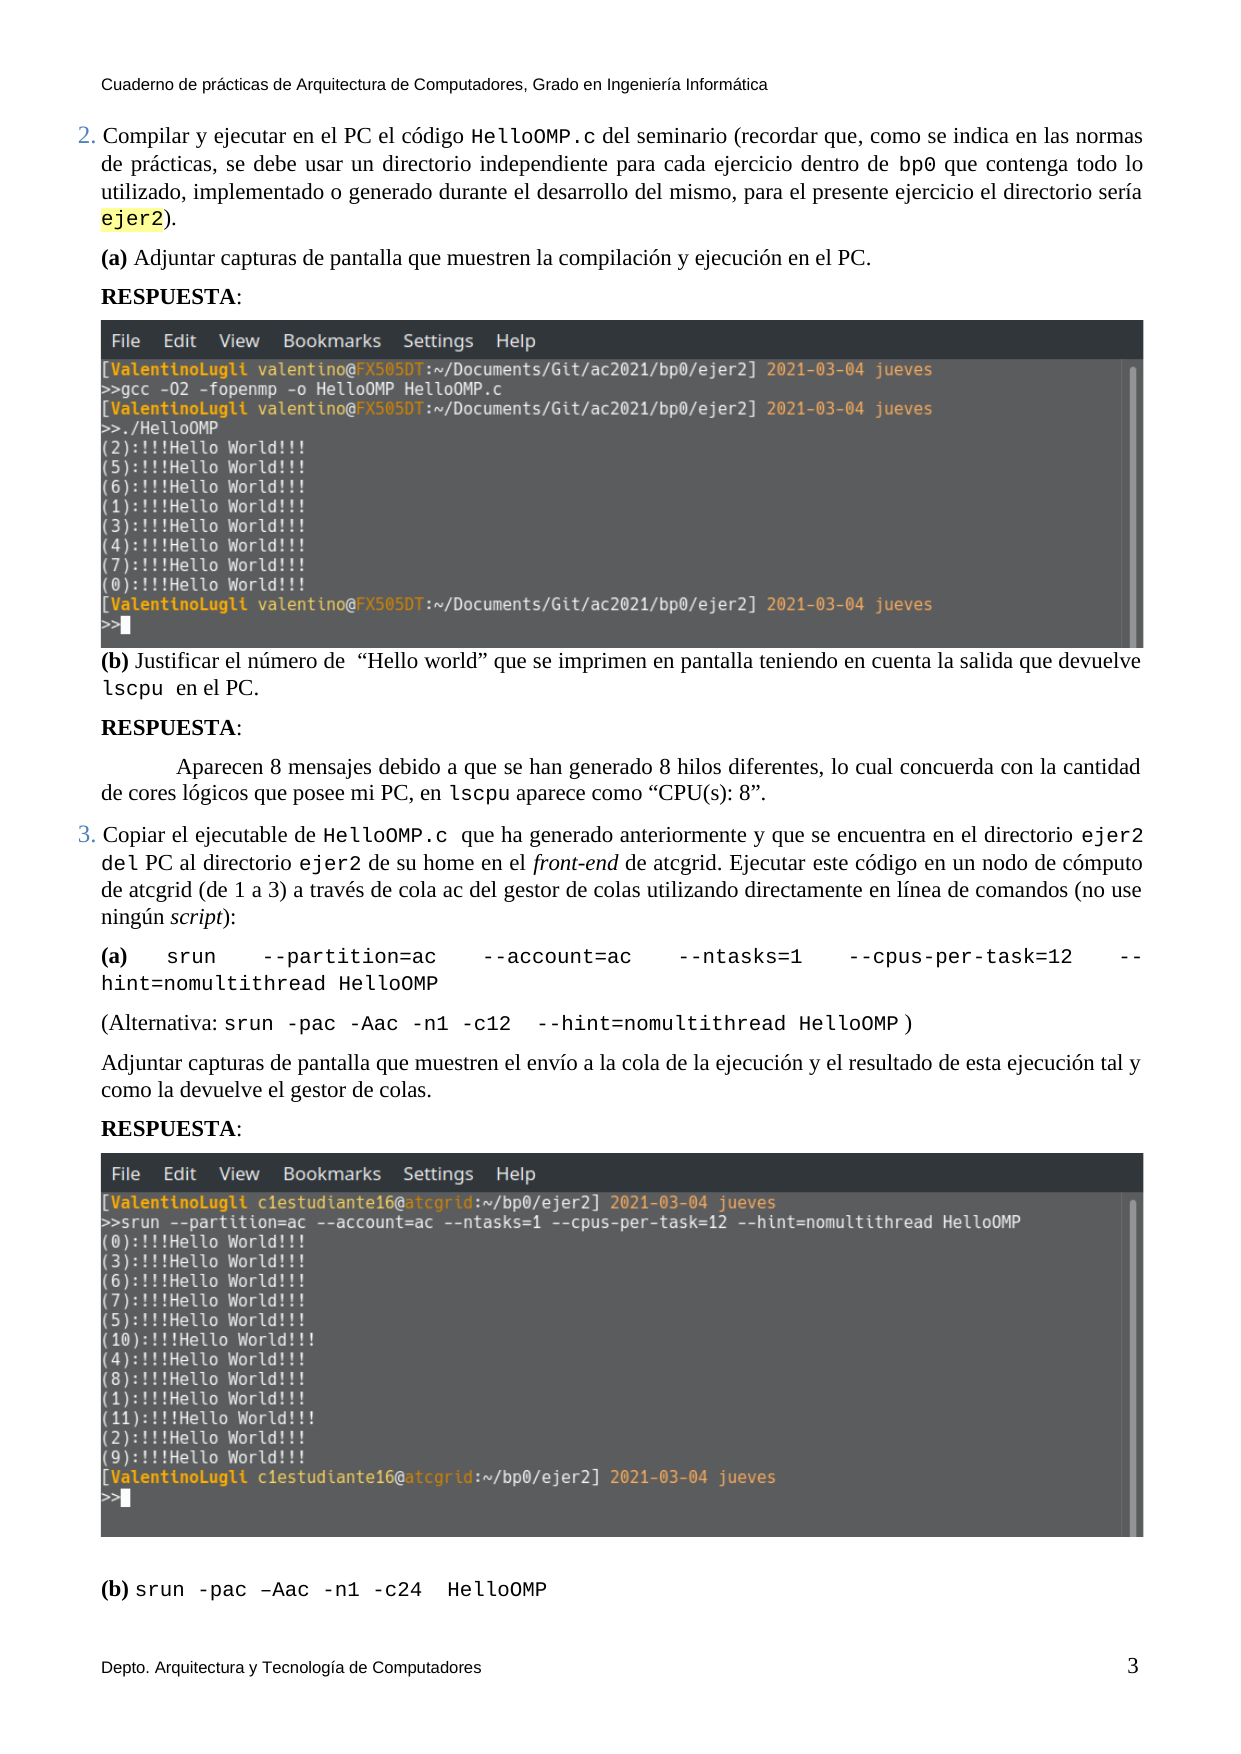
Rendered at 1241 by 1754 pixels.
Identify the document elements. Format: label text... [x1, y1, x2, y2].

text (b) Justificar el número de “Hello world” que se imprimen en pantalla teniendo en cuenta la salida que devuelve lscpu en el PC. [101, 648, 1143, 701]
text RESPUESTA: [101, 714, 1143, 740]
text (a) srun --partition=ac --account=ac --ntasks=1 --cpus-per-task=12 --hint=nomultithread HelloOMP [101, 942, 1143, 997]
text RESPUESTA: [101, 283, 1143, 309]
text Aparecen 8 mensajes debido a que se han generado 8 hilos diferentes, lo cual concuerda con la cantidad de cores lógicos que posee mi PC, en lscpu aparece como “CPU(s): 8”. [101, 753, 1143, 807]
text Adjuntar capturas de pantalla que muestren el envío a la cola de la ejecución y el resultado de esta ejecución tal y como la devuelve el gestor de colas. [101, 1049, 1143, 1102]
text (b) srun -pac –Aac -n1 -c24 HelloOMP [101, 1575, 1143, 1602]
text (Alternativa: srun -pac -Aac -n1 -c12 --hint=nomultithread HelloOMP ) [101, 1009, 1143, 1037]
picture [100, 320, 1144, 648]
list Copiar el ejecutable de HelloOMP.c que ha generado anteriormente y que se encuentra en el directorio ejer2 del PC al directorio ejer2 de su home en el front-end de atcgrid. Ejecutar este código en un nodo de cómputo de atcgrid (de 1 a 3) a través de cola ac del gestor de colas utilizando directamente en línea de comandos (no use ningún script): [71, 819, 1143, 929]
picture [100, 1153, 1144, 1537]
list RESPUESTA: [101, 1115, 1143, 1141]
text (a) Adjuntar capturas de pantalla que muestren la compilación y ejecución en el PC. [101, 244, 1143, 271]
list Compilar y ejecutar en el PC el código HelloOMP.c del seminario (recordar que, como se indica en las normas de prácticas, se debe usar un directorio independiente para cada ejercicio dentro de bp0 que contenga todo lo utilizado, implementado o generado durante el desarrollo del mismo, para el presente ejercicio el directorio sería ejer2). [71, 121, 1143, 232]
